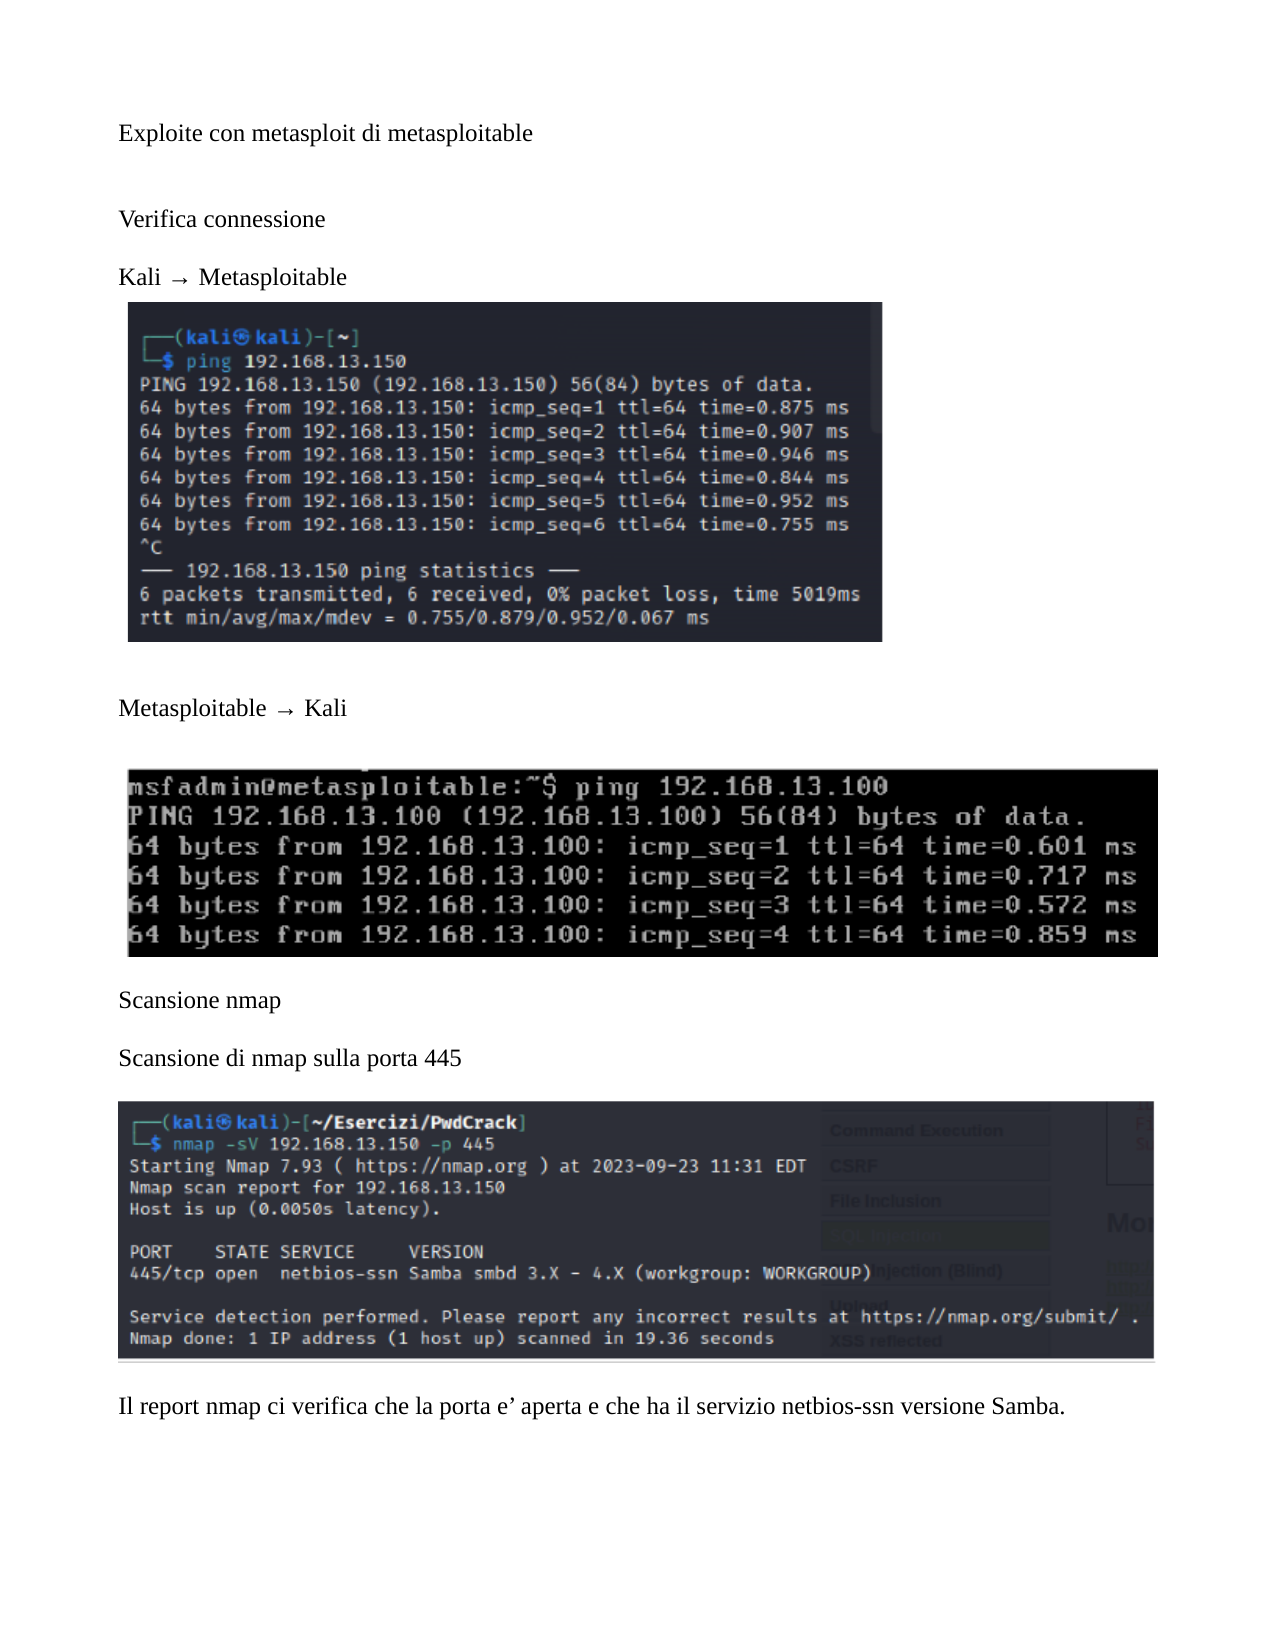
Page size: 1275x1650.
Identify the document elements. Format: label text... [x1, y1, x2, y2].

text Il report nmap ci verifica che la porta e’ aperta e che ha il servizio netbios-ssn versione Samba. [118, 1391, 1157, 1420]
text Exploite con metasploit di metasploitable [118, 118, 1157, 147]
text Scansione nmap [118, 985, 1157, 1014]
text Scansione di nmap sulla porta 445 [118, 1043, 1157, 1072]
text Kali → Metasploitable [118, 262, 1157, 291]
picture [118, 1100, 1157, 1363]
picture [127, 302, 883, 642]
picture [126, 767, 1158, 957]
text Verifica connessione [118, 204, 1157, 233]
text Metasploitable → Kali [118, 693, 1157, 722]
